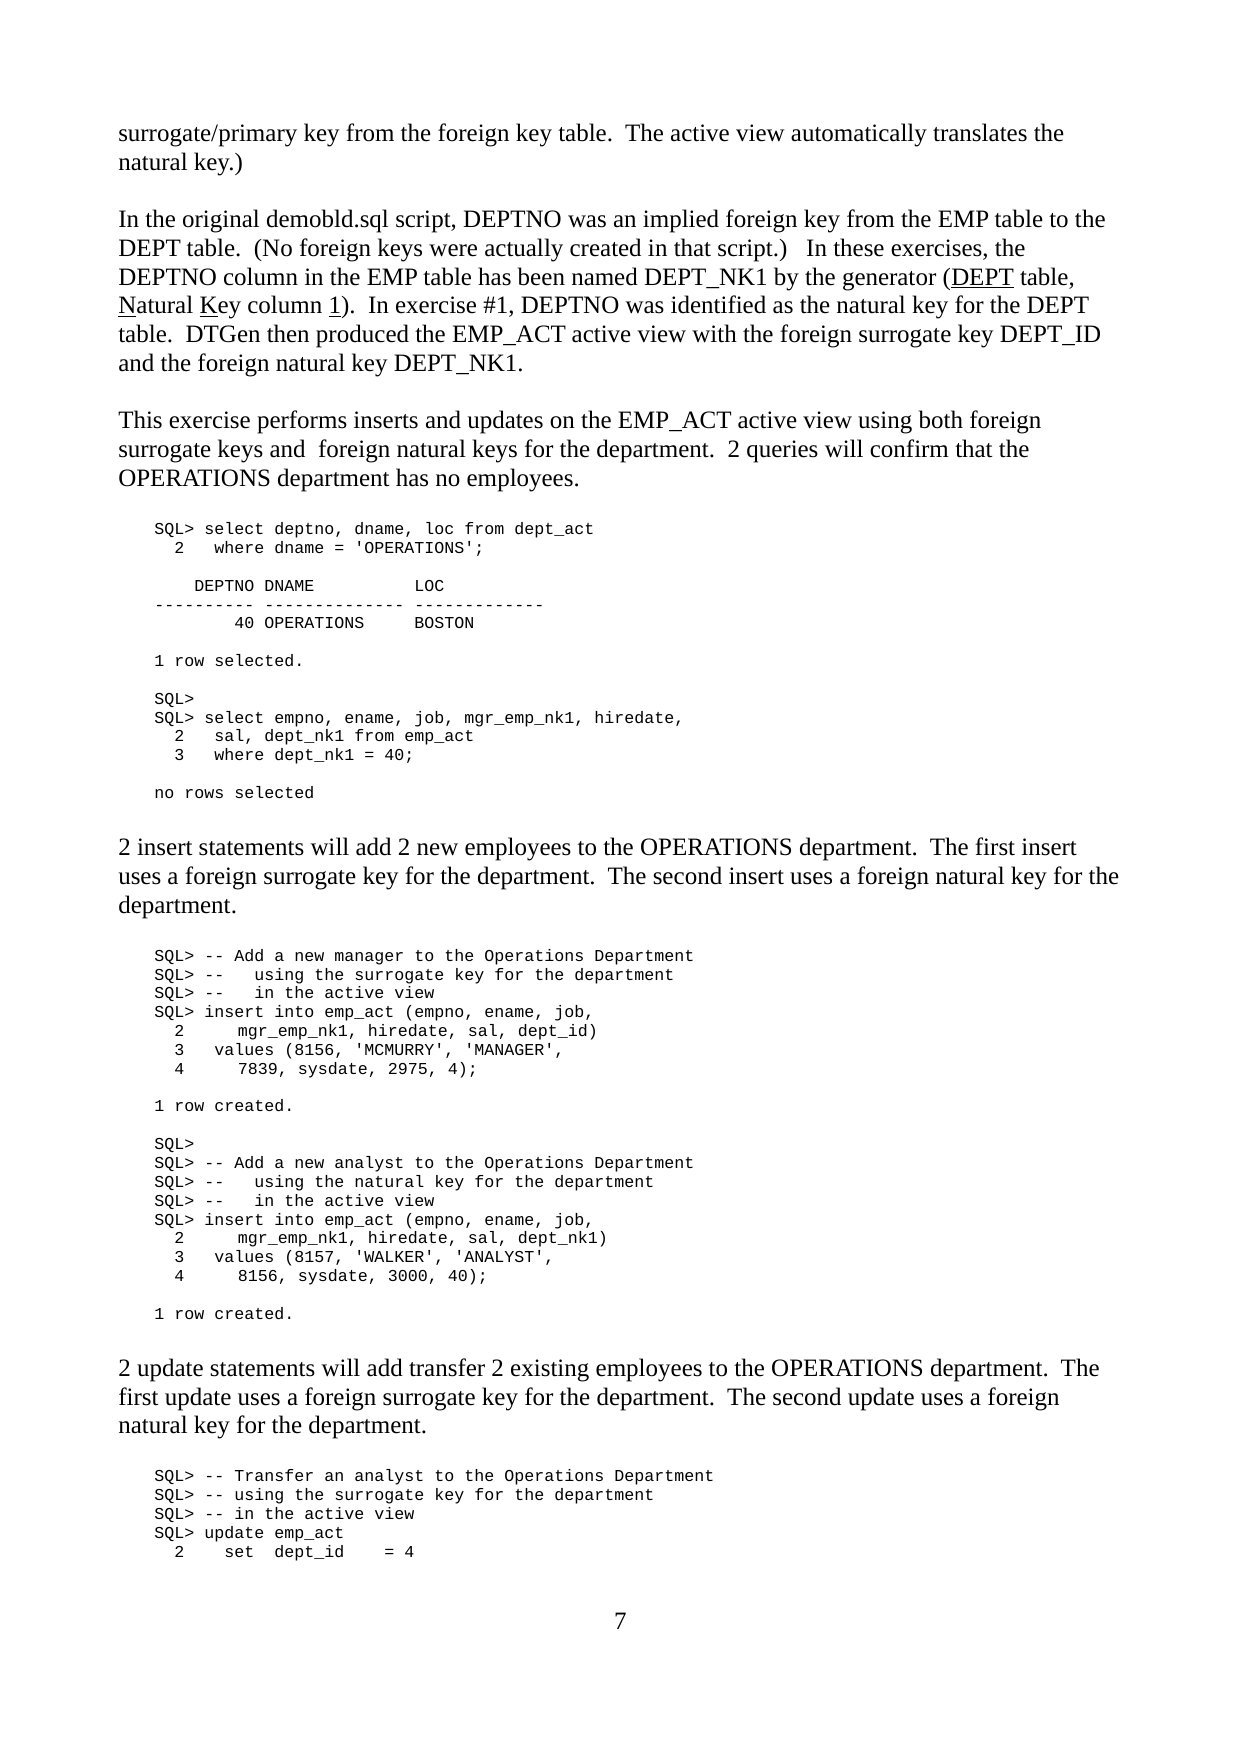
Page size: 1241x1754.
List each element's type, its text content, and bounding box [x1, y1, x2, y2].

text 2 update statements will add transfer 2 existing employees to the OPERATIONS department. The first update uses a foreign surrogate key for the department. The second update uses a foreign natural key for the department. [118, 1353, 1122, 1439]
text surrogate/primary key from the foreign key table. The active view automatically translates the natural key.) [118, 118, 1122, 176]
text 1 row selected. [154, 653, 1086, 671]
text This exercise performs inserts and updates on the EMP_ACT active view using both foreign surrogate keys and foreign natural keys for the department. 2 queries will confirm that the OPERATIONS department has no employees. [118, 406, 1122, 492]
text SQL> [154, 690, 1086, 709]
text 2 mgr_emp_nk1, hiredate, sal, dept_nk1) [154, 1230, 1086, 1249]
text 3 values (8156, 'MCMURRY', 'MANAGER', [154, 1041, 1086, 1060]
text In the original demobld.sql script, DEPTNO was an implied foreign key from the EMP table to the DEPT table. (No foreign keys were actually created in that script.) In these exercises, the DEPTNO column in the EMP table has been named DEPT_NK1 by the generator (DEPT table, Natural Key column 1). In exercise #1, DEPTNO was identified as the natural key for the DEPT table. DTGen then produced the EMP_ACT active view with the foreign surrogate key DEPT_ID and the foreign natural key DEPT_NK1. [118, 204, 1122, 377]
text SQL> -- using the surrogate key for the department [154, 1487, 1086, 1506]
text 4 8156, sysdate, 3000, 40); [154, 1268, 1086, 1287]
text SQL> -- Transfer an analyst to the Operations Department [154, 1468, 1086, 1487]
text 2 where dname = 'OPERATIONS'; [154, 539, 1086, 558]
text SQL> -- using the natural key for the department [154, 1173, 1086, 1192]
text SQL> -- using the surrogate key for the department [154, 966, 1086, 985]
text SQL> update emp_act [154, 1524, 1086, 1543]
text SQL> -- Add a new manager to the Operations Department [154, 947, 1086, 966]
text 2 mgr_emp_nk1, hiredate, sal, dept_id) [154, 1023, 1086, 1041]
text 2 insert statements will add 2 new employees to the OPERATIONS department. The first insert uses a foreign surrogate key for the department. The second insert uses a foreign natural key for the department. [118, 832, 1122, 918]
text 2 sal, dept_nk1 from emp_act [154, 728, 1086, 747]
text SQL> insert into emp_act (empno, ename, job, [154, 1211, 1086, 1230]
text SQL> insert into emp_act (empno, ename, job, [154, 1004, 1086, 1023]
text 3 where dept_nk1 = 40; [154, 747, 1086, 766]
text 40 OPERATIONS BOSTON [154, 615, 1086, 634]
text SQL> -- in the active view [154, 1506, 1086, 1524]
text 1 row created. [154, 1305, 1086, 1324]
text 3 values (8157, 'WALKER', 'ANALYST', [154, 1249, 1086, 1268]
text no rows selected [154, 784, 1086, 803]
text SQL> -- in the active view [154, 985, 1086, 1004]
text 2 set dept_id = 4 [154, 1543, 1086, 1562]
text SQL> select empno, ename, job, mgr_emp_nk1, hiredate, [154, 709, 1086, 728]
text 4 7839, sysdate, 2975, 4); [154, 1060, 1086, 1079]
text SQL> [154, 1136, 1086, 1154]
text 1 row created. [154, 1098, 1086, 1117]
text SQL> -- Add a new analyst to the Operations Department [154, 1154, 1086, 1173]
text DEPTNO DNAME LOC [154, 577, 1086, 596]
text ---------- -------------- ------------- [154, 596, 1086, 615]
text SQL> -- in the active view [154, 1192, 1086, 1211]
text SQL> select deptno, dname, loc from dept_act [154, 521, 1086, 539]
